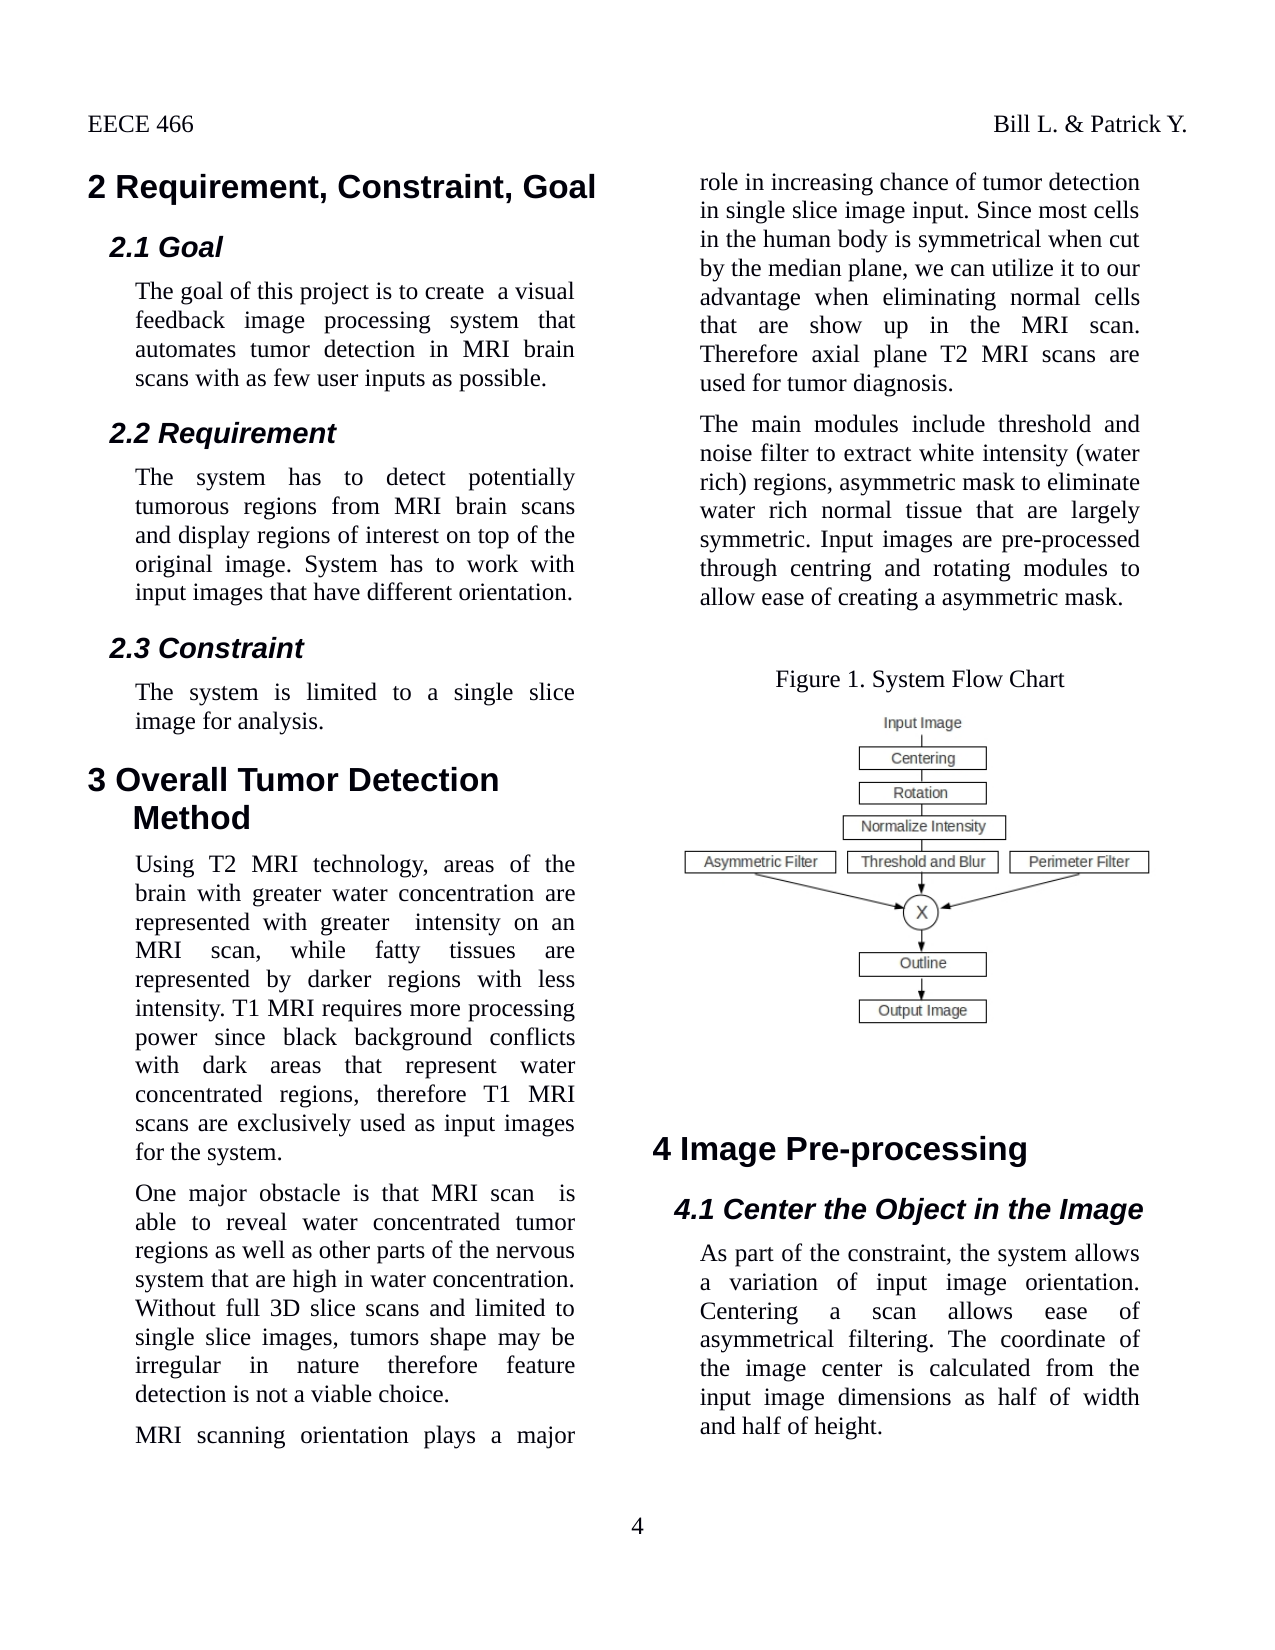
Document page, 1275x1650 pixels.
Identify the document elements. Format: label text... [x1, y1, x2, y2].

subtitle 3 Overall Tumor Detection Method [87, 760, 623, 837]
text role in increasing chance of tumor detection in single slice image input. Since most cells in the human body is symmetrical when cut by the median plane, we can utilize it to our advantage when eliminating normal cells that are show up in the MRI scan. Therefore axial plane T2 MRI scans are used for tumor diagnosis. [699, 167, 1140, 397]
subtitle 2 Requirement, Constraint, Goal [87, 167, 623, 205]
text Using T2 MRI technology, areas of the brain with greater water concentration are represented with greater intensity on an MRI scan, while fatty tissues are represented by darker regions with less intensity. T1 MRI requires more processing power since black background conflicts with dark areas that represent water concentrated regions, therefore T1 MRI scans are exclusively used as input images for the system. [135, 849, 576, 1165]
text One major obstacle is that MRI scan is able to reveal water concentrated tumor regions as well as other parts of the nervous system that are high in water concentration. Without full 3D slice scans and limited to single slice images, tumors shape may be irregular in nature therefore feature detection is not a viable choice. [135, 1178, 576, 1408]
text The main modules include threshold and noise filter to extract white intensity (water rich) regions, asymmetric mask to eliminate water rich normal tissue that are largely symmetric. Input images are pre-processed through centring and rotating modules to allow ease of creating a asymmetric mask. [699, 409, 1140, 611]
text The system is limited to a single slice image for analysis. [135, 677, 576, 735]
text MRI scanning orientation plays a major [135, 1420, 576, 1449]
text As part of the constraint, the system allows a variation of input image orientation. Centering a scan allows ease of asymmetrical filtering. The coordinate of the image center is calculated from the input image dimensions as half of width and half of height. [699, 1238, 1140, 1439]
text Figure 1. System Flow Chart [699, 664, 1140, 693]
picture [675, 714, 1159, 1034]
subtitle 4 Image Pre-processing [652, 1129, 1188, 1167]
text The system has to detect potentially tumorous regions from MRI brain scans and display regions of interest on top of the original image. System has to work with input images that have different orientation. [135, 462, 576, 606]
text The goal of this project is to create a visual feedback image processing system that automates tumor detection in MRI brain scans with as few user inputs as possible. [135, 276, 576, 391]
subtitle 2.2 Requirement [109, 416, 623, 450]
subtitle 2.3 Constraint [109, 631, 623, 665]
subtitle 4.1 Center the Object in the Image [674, 1192, 1188, 1226]
subtitle 2.1 Goal [109, 230, 623, 264]
